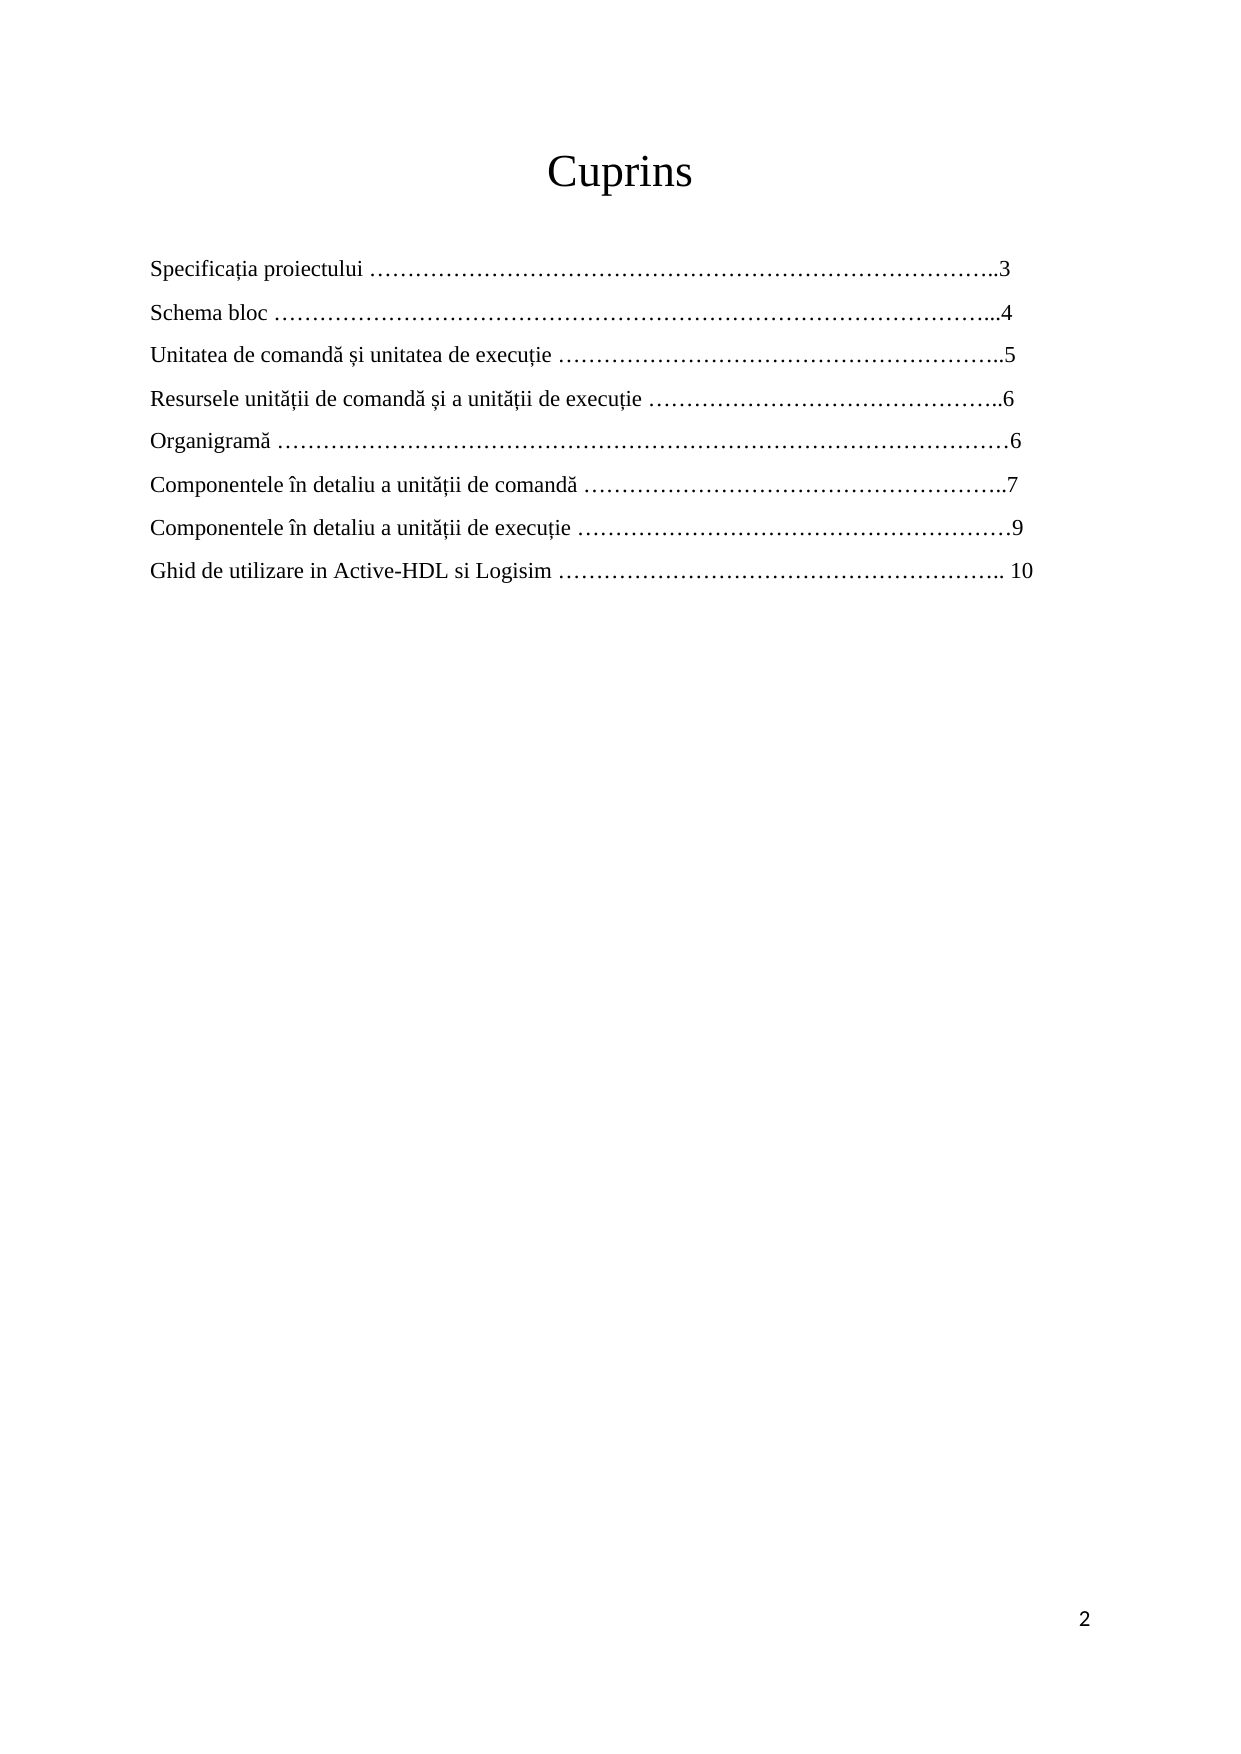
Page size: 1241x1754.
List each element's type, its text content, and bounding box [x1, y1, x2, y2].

text Ghid de utilizare in Active-HDL si Logisim ………………………………………………….. 10 [150, 557, 1090, 583]
text Specificația proiectului ………………………………………………………………………..3 [150, 256, 1090, 282]
text Organigramă ……………………………………………………………………………………6 [150, 428, 1090, 454]
text Unitatea de comandă și unitatea de execuție …………………………………………………..5 [150, 342, 1090, 368]
text Componentele în detaliu a unității de execuție …………………………………………………9 [150, 514, 1090, 540]
text Componentele în detaliu a unității de comandă ………………………………………………..7 [150, 471, 1090, 497]
text Cuprins [150, 143, 1090, 196]
text Schema bloc …………………………………………………………………………………...4 [150, 298, 1090, 325]
text Resursele unității de comandă și a unității de execuție ………………………………………..6 [150, 384, 1090, 411]
